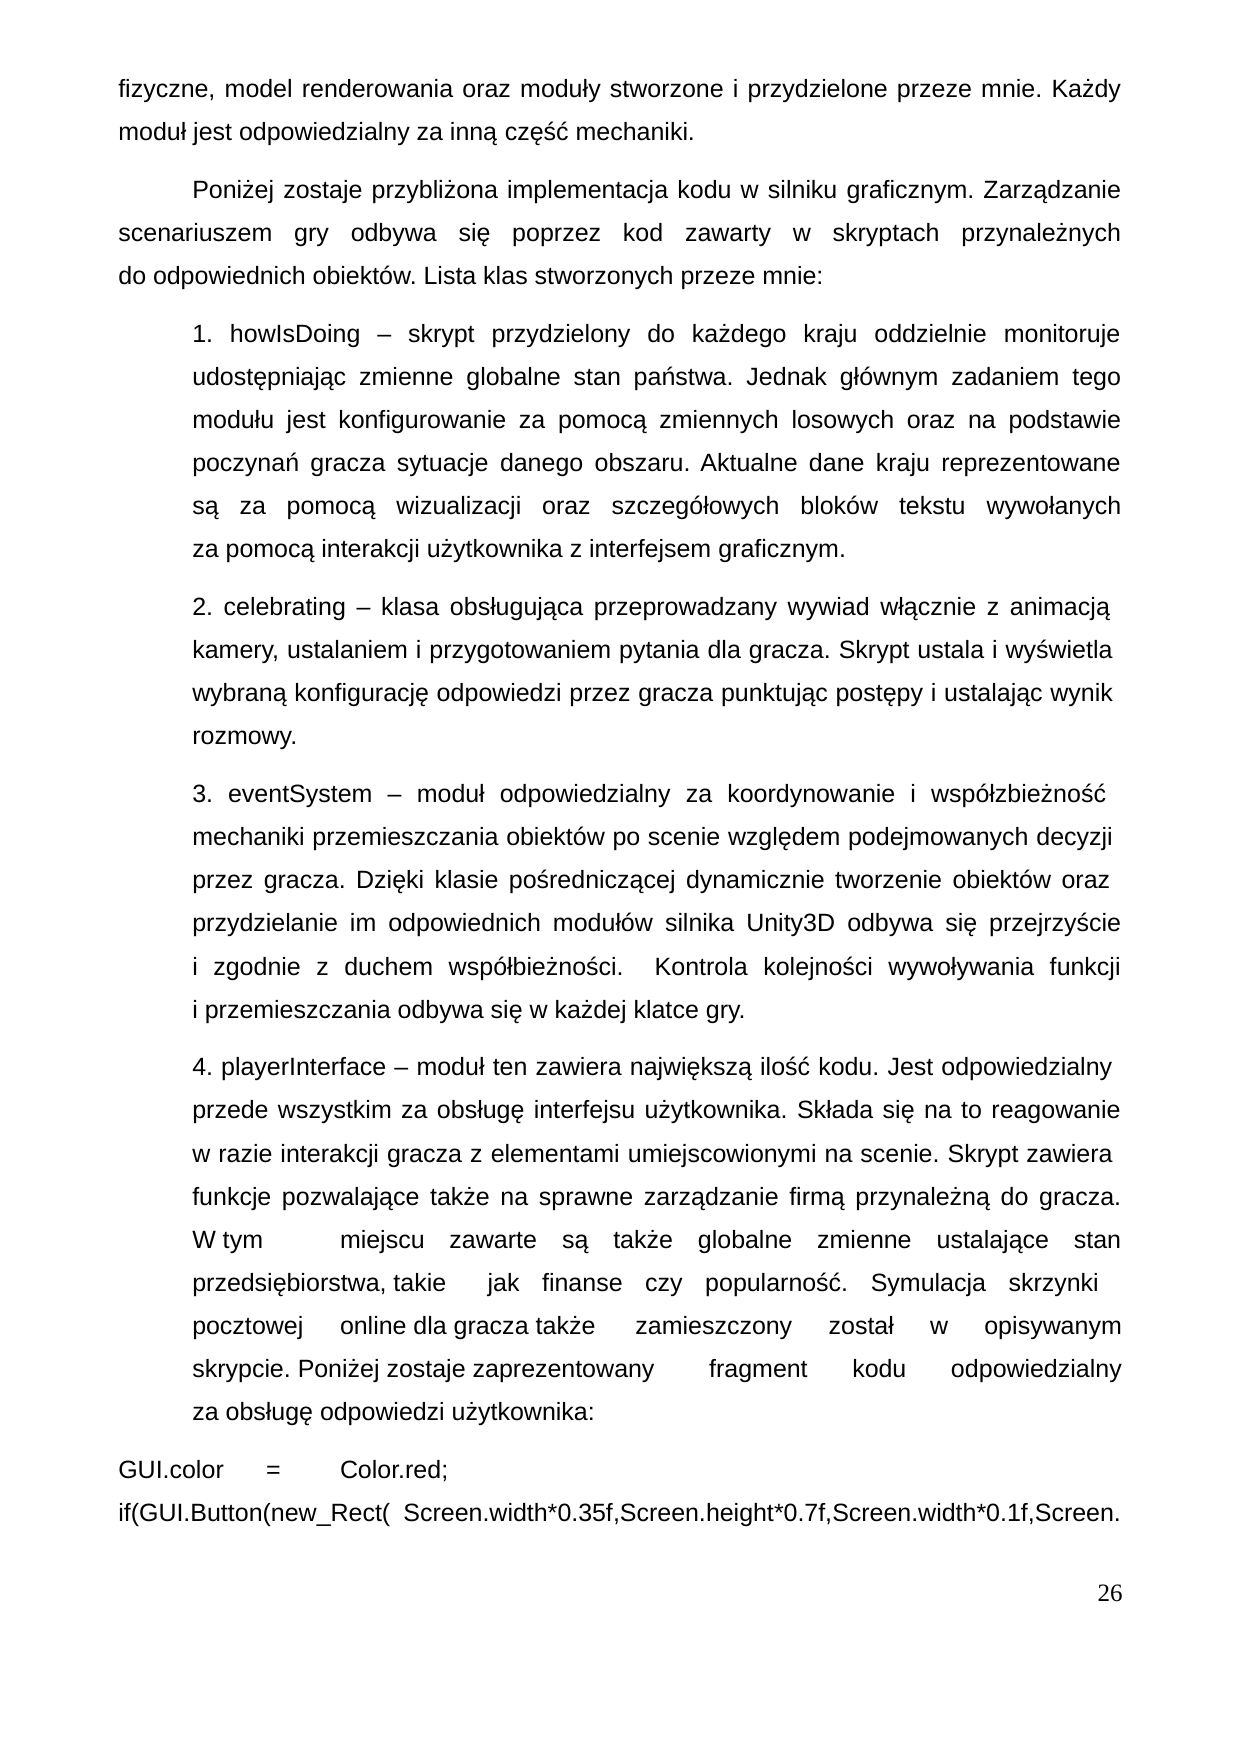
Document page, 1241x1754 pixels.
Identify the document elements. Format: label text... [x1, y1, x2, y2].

text GUI.color = Color.red; if(GUI.Button(new_Rect( Screen.width*0.35f,Screen.height*0.7f,Screen.width*0.1f,Screen. [118, 1455, 1122, 1527]
text 4. playerInterface – moduł ten zawiera największą ilość kodu. Jest odpowiedzialny przede wszystkim za obsługę interfejsu użytkownika. Składa się na to reagowanie w razie interakcji gracza z elementami umiejscowionymi na scenie. Skrypt zawiera funkcje pozwalające także na sprawne zarządzanie firmą przynależną do gracza. W tym miejscu zawarte są także globalne zmienne ustalające stan przedsiębiorstwa, takie jak finanse czy popularność. Symulacja skrzynki pocztowej online dla gracza także zamieszczony został w opisywanym skrypcie. Poniżej zostaje zaprezentowany fragment kodu odpowiedzialny za obsługę odpowiedzi użytkownika: [118, 1052, 1122, 1426]
text 2. celebrating – klasa obsługująca przeprowadzany wywiad włącznie z animacją kamery, ustalaniem i przygotowaniem pytania dla gracza. Skrypt ustala i wyświetla wybraną konfigurację odpowiedzi przez gracza punktując postępy i ustalając wynik rozmowy. [118, 592, 1122, 750]
text Poniżej zostaje przybliżona implementacja kodu w silniku graficznym. Zarządzanie scenariuszem gry odbywa się poprzez kod zawarty w skryptach przynależnych do odpowiednich obiektów. Lista klas stworzonych przeze mnie: [118, 174, 1122, 289]
text fizyczne, model renderowania oraz moduły stworzone i przydzielone przeze mnie. Każdy moduł jest odpowiedzialny za inną część mechaniki. [118, 74, 1122, 146]
text 1. howIsDoing – skrypt przydzielony do każdego kraju oddzielnie monitoruje udostępniając zmienne globalne stan państwa. Jednak głównym zadaniem tego modułu jest konfigurowanie za pomocą zmiennych losowych oraz na podstawie poczynań gracza sytuacje danego obszaru. Aktualne dane kraju reprezentowane są za pomocą wizualizacji oraz szczegółowych bloków tekstu wywołanych za pomocą interakcji użytkownika z interfejsem graficznym. [118, 318, 1122, 563]
text 3. eventSystem – moduł odpowiedzialny za koordynowanie i współzbieżność mechaniki przemieszczania obiektów po scenie względem podejmowanych decyzji przez gracza. Dzięki klasie pośredniczącej dynamicznie tworzenie obiektów oraz przydzielanie im odpowiednich modułów silnika Unity3D odbywa się przejrzyście i zgodnie z duchem współbieżności. Kontrola kolejności wywoływania funkcji i przemieszczania odbywa się w każdej klatce gry. [118, 779, 1122, 1023]
